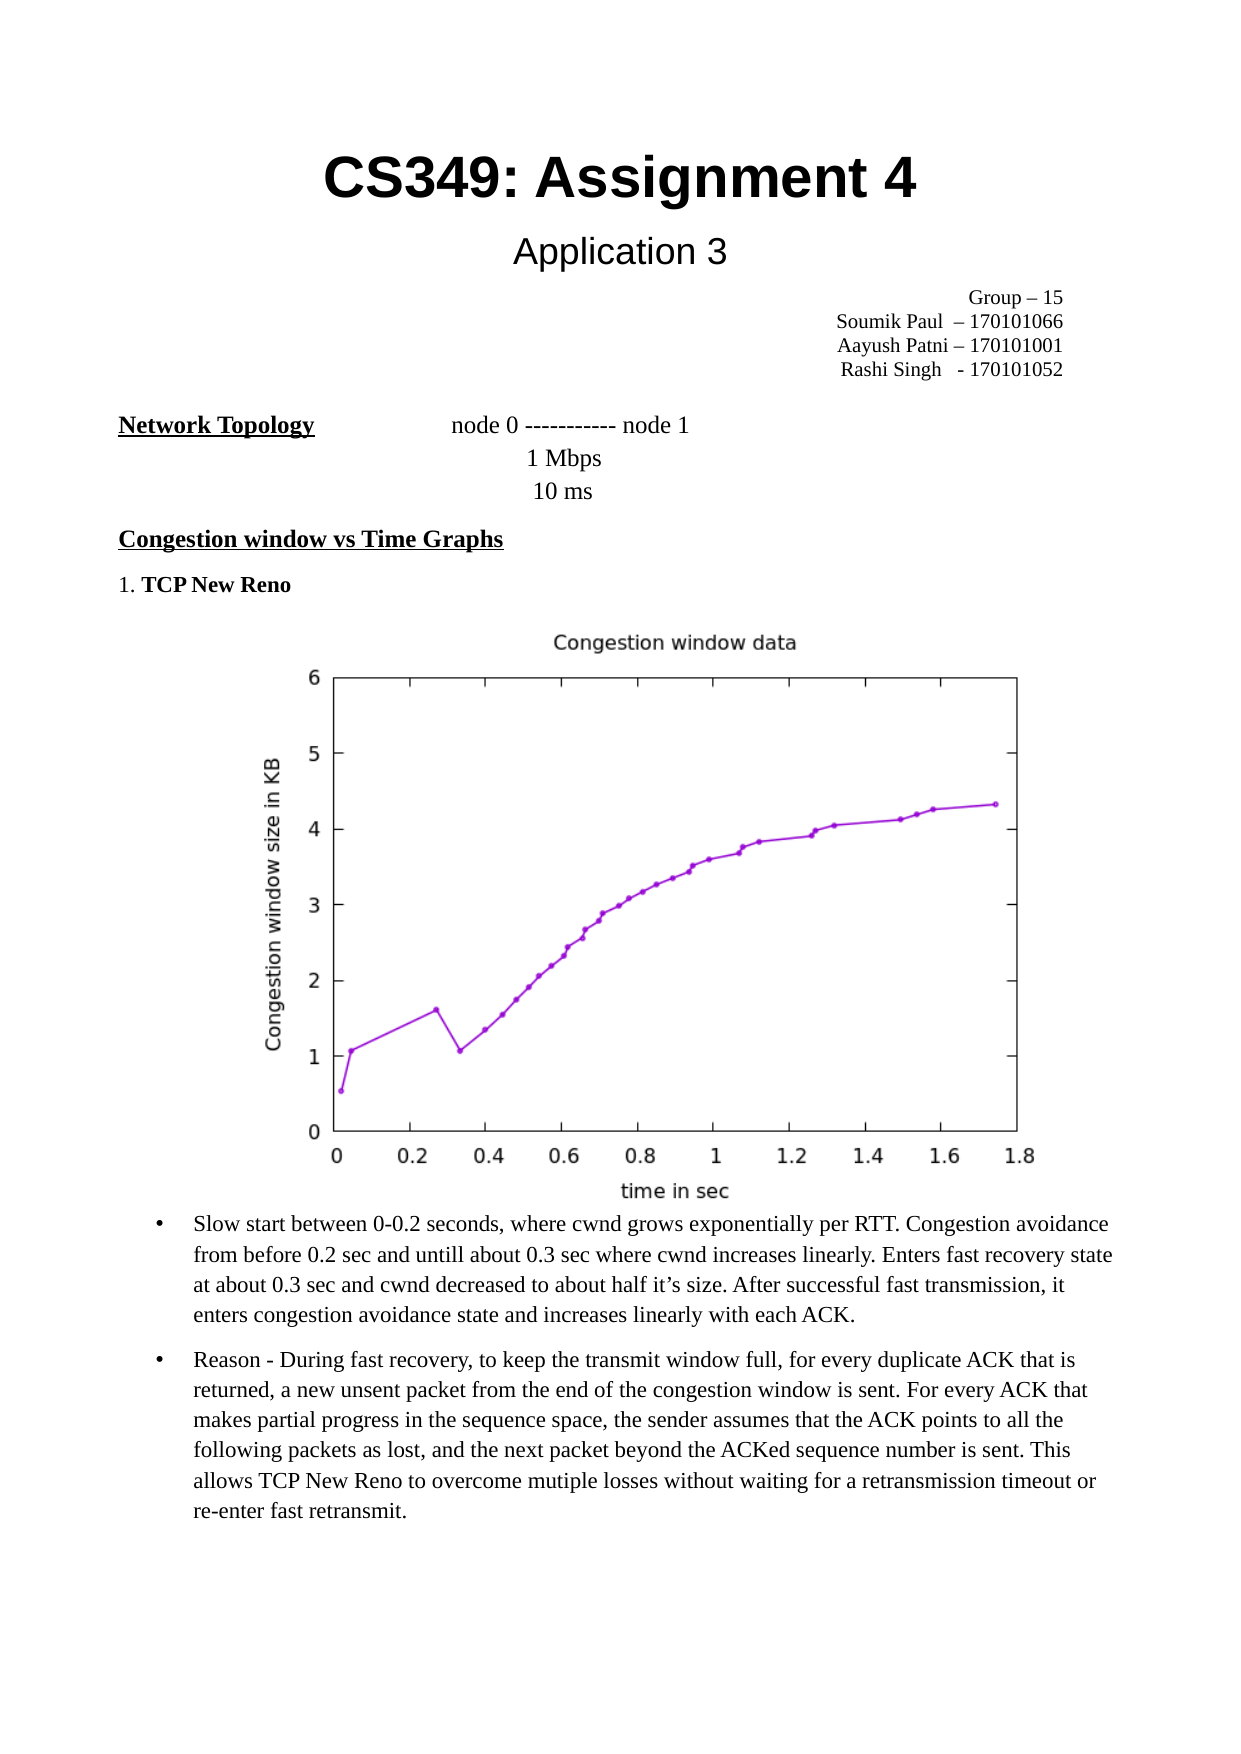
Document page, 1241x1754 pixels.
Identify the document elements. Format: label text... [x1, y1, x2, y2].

text 1. TCP New Reno [118, 572, 1122, 598]
text Congestion window vs Time Graphs [118, 524, 1122, 553]
text Group – 15 Soumik Paul – 170101066 Aayush Patni – 170101001 Rashi Singh - 170101052 [177, 284, 1063, 381]
subtitle Application 3 [118, 229, 1122, 272]
title CS349: Assignment 4 [118, 143, 1122, 210]
list Reason - During fast recovery, to keep the transmit window full, for every duplicate ACK that is returned, a new unsent packet from the end of the congestion window is sent. For every ACK that makes partial progress in the sequence space, the sender assumes that the ACK points to all the following packets as lost, and the next packet beyond the ACKed sequence number is sent. This allows TCP New Reno to overcome mutiple losses without waiting for a retransmission timeout or re-enter fast retransmit. [156, 1346, 1122, 1523]
picture [253, 606, 1054, 1207]
list Slow start between 0-0.2 seconds, where cwnd grows exponentially per RTT. Congestion avoidance from before 0.2 sec and untill about 0.3 sec where cwnd increases linearly. Enters fast recovery state at about 0.3 sec and cwnd decreased to about half it’s size. After successful fast transmission, it enters congestion avoidance state and increases linearly with each ACK. [156, 1199, 1122, 1327]
text Network Topology node 0 ----------- node 1 1 Mbps 10 ms [118, 410, 1122, 505]
